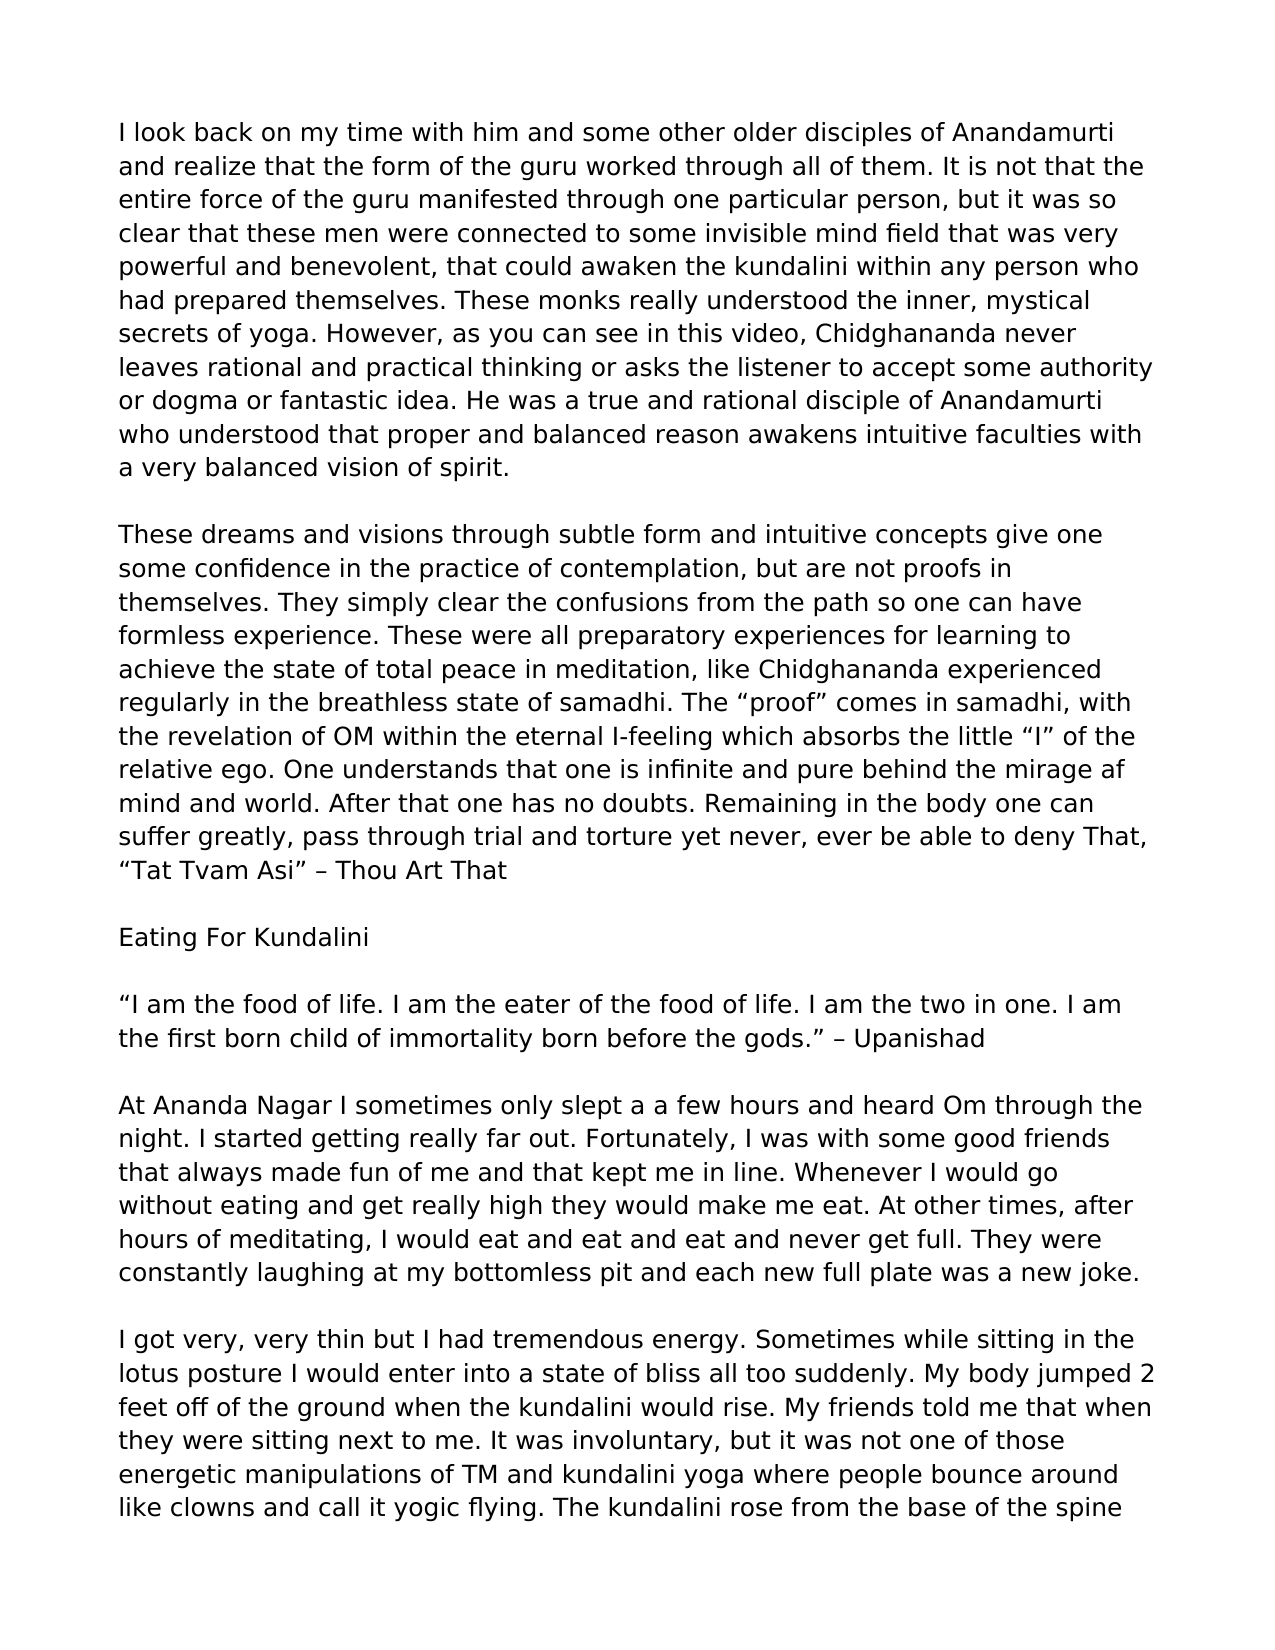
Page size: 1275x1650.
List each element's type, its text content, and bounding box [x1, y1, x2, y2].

text I look back on my time with him and some other older disciples of Anandamurti and realize that the form of the guru worked through all of them. It is not that the entire force of the guru manifested through one particular person, but it was so clear that these men were connected to some invisible mind field that was very powerful and benevolent, that could awaken the kundalini within any person who had prepared themselves. These monks really understood the inner, mystical secrets of yoga. However, as you can see in this video, Chidghananda never leaves rational and practical thinking or asks the listener to accept some authority or dogma or fantastic idea. He was a true and rational disciple of Anandamurti who understood that proper and balanced reason awakens intuitive faculties with a very balanced vision of spirit. These dreams and visions through subtle form and intuitive concepts give one some confidence in the practice of contemplation, but are not proofs in themselves. They simply clear the confusions from the path so one can have formless experience. These were all preparatory experiences for learning to achieve the state of total peace in meditation, like Chidghananda experienced regularly in the breathless state of samadhi. The “proof” comes in samadhi, with the revelation of OM within the eternal I-feeling which absorbs the little “I” of the relative ego. One understands that one is infinite and pure behind the mirage af mind and world. After that one has no doubts. Remaining in the body one can suffer greatly, pass through trial and torture yet never, ever be able to deny That, “Tat Tvam Asi” – Thou Art That Eating For Kundalini “I am the food of life. I am the eater of the food of life. I am the two in one. I am the first born child of immortality born before the gods.” – Upanishad At Ananda Nagar I sometimes only slept a a few hours and heard Om through the night. I started getting really far out. Fortunately, I was with some good friends that always made fun of me and that kept me in line. Whenever I would go without eating and get really high they would make me eat. At other times, after hours of meditating, I would eat and eat and eat and never get full. They were constantly laughing at my bottomless pit and each new full plate was a new joke. I got very, very thin but I had tremendous energy. Sometimes while sitting in the lotus posture I would enter into a state of bliss all too suddenly. My body jumped 2 feet off of the ground when the kundalini would rise. My friends told me that when they were sitting next to me. It was involuntary, but it was not one of those energetic manipulations of TM and kundalini yoga where people bounce around like clowns and call it yogic flying. The kundalini rose from the base of the spine [118, 118, 1157, 1522]
